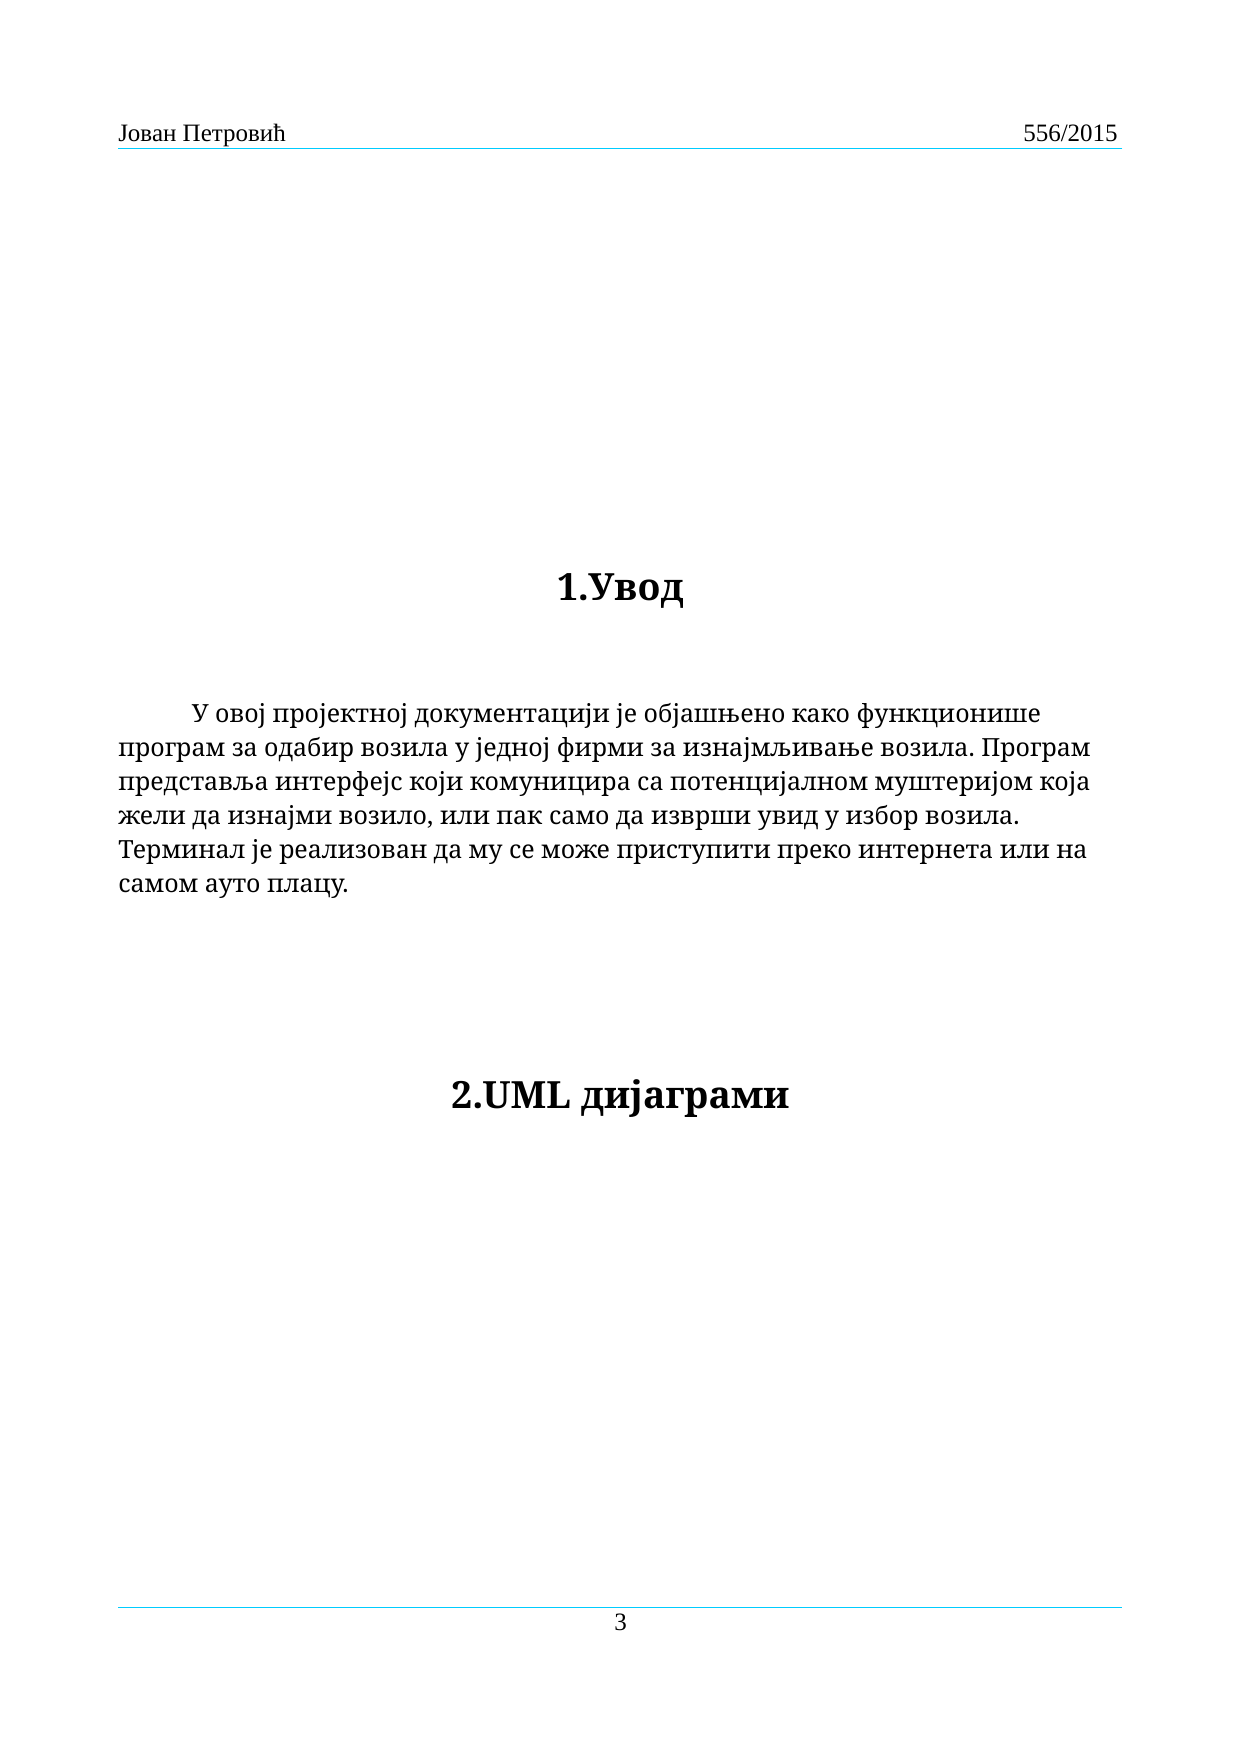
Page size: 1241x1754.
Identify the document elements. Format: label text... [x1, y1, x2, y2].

text У овој пројектној документацији је објашњено како функционише програм за одабир возила у једној фирми за изнајмљивање возила. Програм представља интерфејс који комуницира са потенцијалном муштеријом која жели да изнајми возило, или пак само да изврши увид у избор возила. Терминал је реализован да му се може приступити преко интернета или на самом ауто плацу. [118, 696, 1122, 900]
subtitle 2.UML дијаграми [118, 1068, 1122, 1119]
subtitle 1.Увод [118, 560, 1122, 611]
